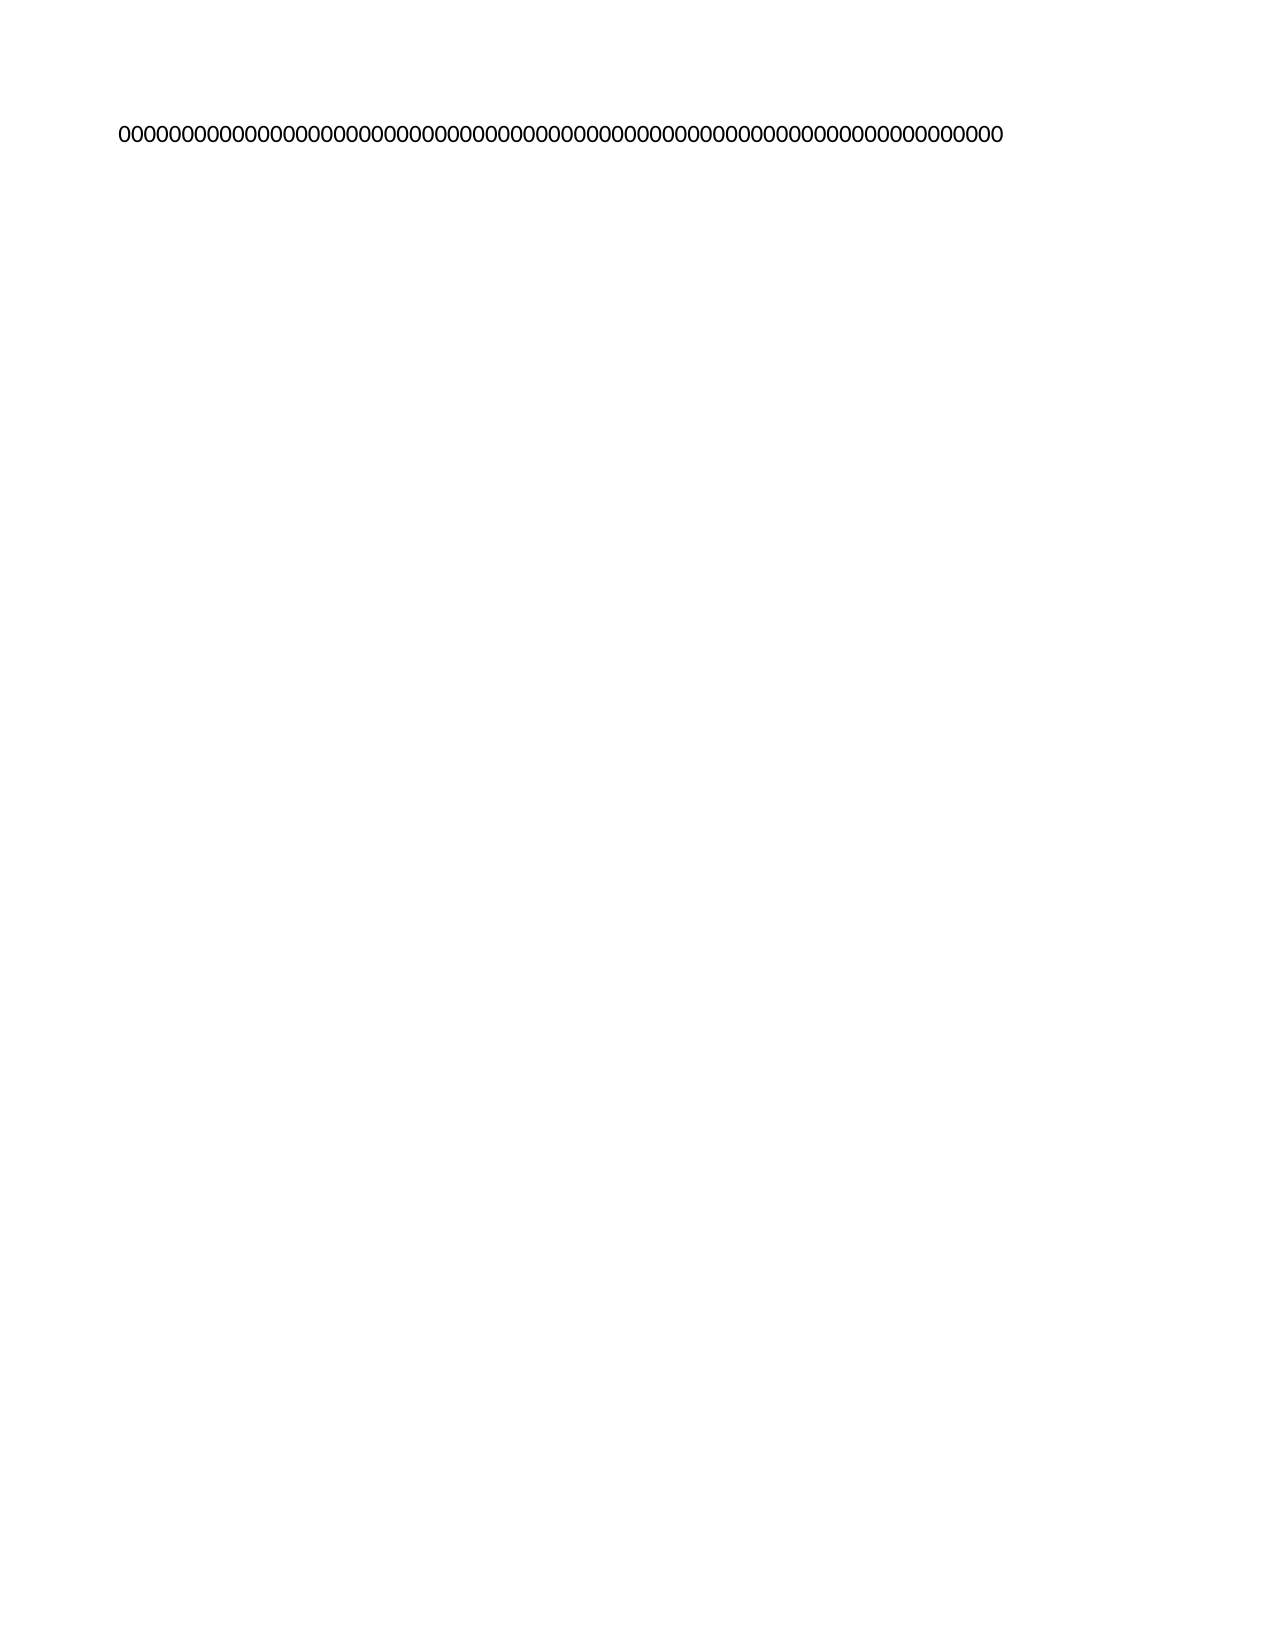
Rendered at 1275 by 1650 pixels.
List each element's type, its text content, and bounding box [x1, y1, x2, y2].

text 0000000000000000000000000000000000000000000000000000000000000000000000 [118, 118, 1157, 149]
